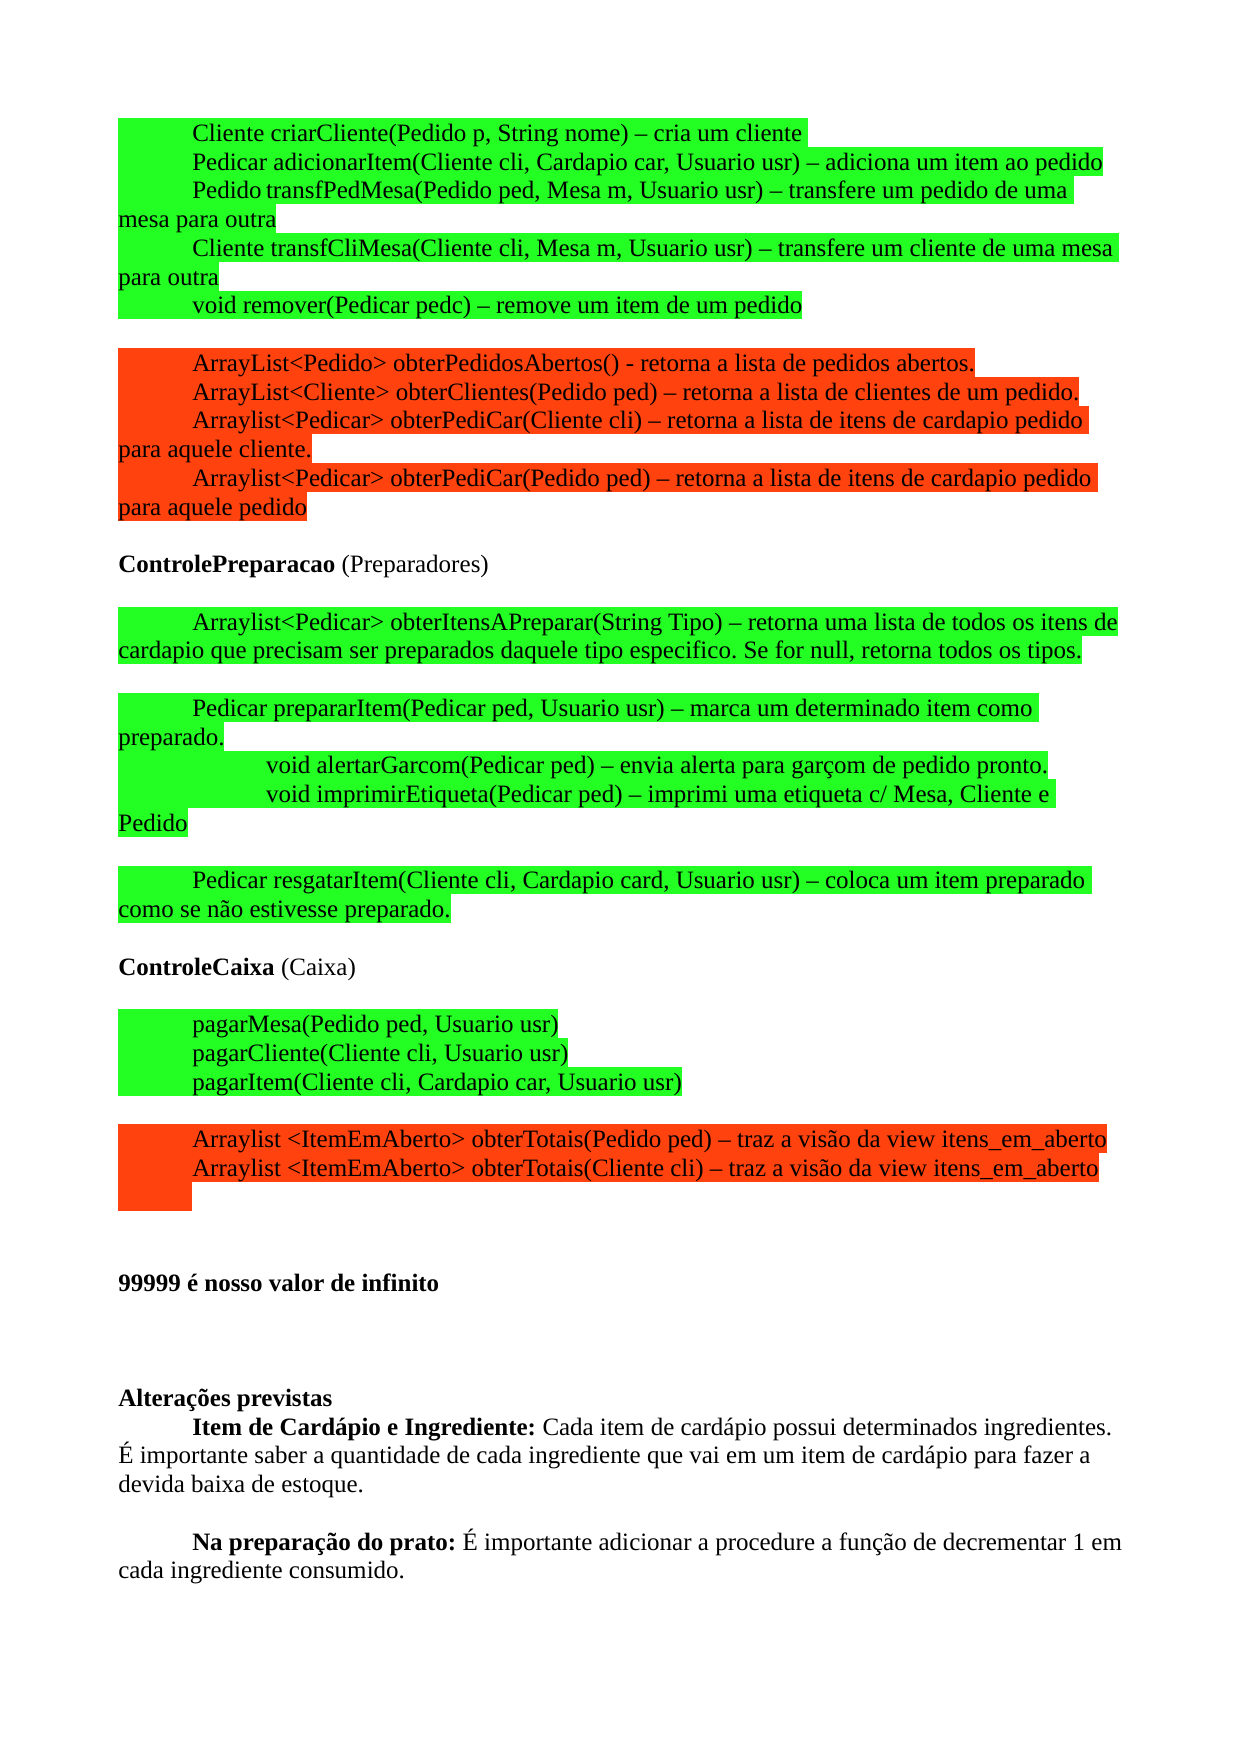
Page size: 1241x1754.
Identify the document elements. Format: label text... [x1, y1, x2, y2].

text Na preparação do prato: É importante adicionar a procedure a função de decrementar 1 em cada ingrediente consumido. [118, 1527, 1122, 1584]
text ControleCaixa (Caixa) [118, 952, 1122, 981]
text Alterações previstas [118, 1383, 1122, 1412]
text Pedicar resgatarItem(Cliente cli, Cardapio card, Usuario usr) – coloca um item preparado como se não estivesse preparado. [118, 866, 1122, 923]
text ArrayList<Pedido> obterPedidosAbertos() - retorna a lista de pedidos abertos. [118, 348, 1122, 377]
text Arraylist<Pedicar> obterItensAPreparar(String Tipo) – retorna uma lista de todos os itens de cardapio que precisam ser preparados daquele tipo especifico. Se for null, retorna todos os tipos. [118, 607, 1122, 664]
text void imprimirEtiqueta(Pedicar ped) – imprimi uma etiqueta c/ Mesa, Cliente e Pedido [118, 779, 1122, 837]
text Arraylist <ItemEmAberto> obterTotais(Pedido ped) – traz a visão da view itens_em_aberto [118, 1124, 1122, 1153]
text pagarCliente(Cliente cli, Usuario usr) [118, 1038, 1122, 1067]
text Pedicar adicionarItem(Cliente cli, Cardapio car, Usuario usr) – adiciona um item ao pedido [118, 147, 1122, 176]
text Pedicar prepararItem(Pedicar ped, Usuario usr) – marca um determinado item como preparado. [118, 693, 1122, 751]
text Pedido transfPedMesa(Pedido ped, Mesa m, Usuario usr) – transfere um pedido de uma mesa para outra [118, 176, 1122, 233]
text ArrayList<Cliente> obterClientes(Pedido ped) – retorna a lista de clientes de um pedido. [118, 377, 1122, 406]
text ControlePreparacao (Preparadores) [118, 549, 1122, 578]
text pagarMesa(Pedido ped, Usuario usr) [118, 1009, 1122, 1038]
text 99999 é nosso valor de infinito [118, 1268, 1122, 1297]
text void alertarGarcom(Pedicar ped) – envia alerta para garçom de pedido pronto. [118, 751, 1122, 779]
text Arraylist <ItemEmAberto> obterTotais(Cliente cli) – traz a visão da view itens_em_aberto [118, 1153, 1122, 1182]
text Arraylist<Pedicar> obterPediCar(Pedido ped) – retorna a lista de itens de cardapio pedido para aquele pedido [118, 463, 1122, 521]
text Cliente criarCliente(Pedido p, String nome) – cria um cliente [118, 118, 1122, 147]
text void remover(Pedicar pedc) – remove um item de um pedido [118, 291, 1122, 319]
text pagarItem(Cliente cli, Cardapio car, Usuario usr) [118, 1067, 1122, 1096]
text Arraylist<Pedicar> obterPediCar(Cliente cli) – retorna a lista de itens de cardapio pedido para aquele cliente. [118, 406, 1122, 463]
text Cliente transfCliMesa(Cliente cli, Mesa m, Usuario usr) – transfere um cliente de uma mesa para outra [118, 233, 1122, 291]
text Item de Cardápio e Ingrediente: Cada item de cardápio possui determinados ingredientes. É importante saber a quantidade de cada ingrediente que vai em um item de cardápio para fazer a devida baixa de estoque. [118, 1412, 1122, 1498]
